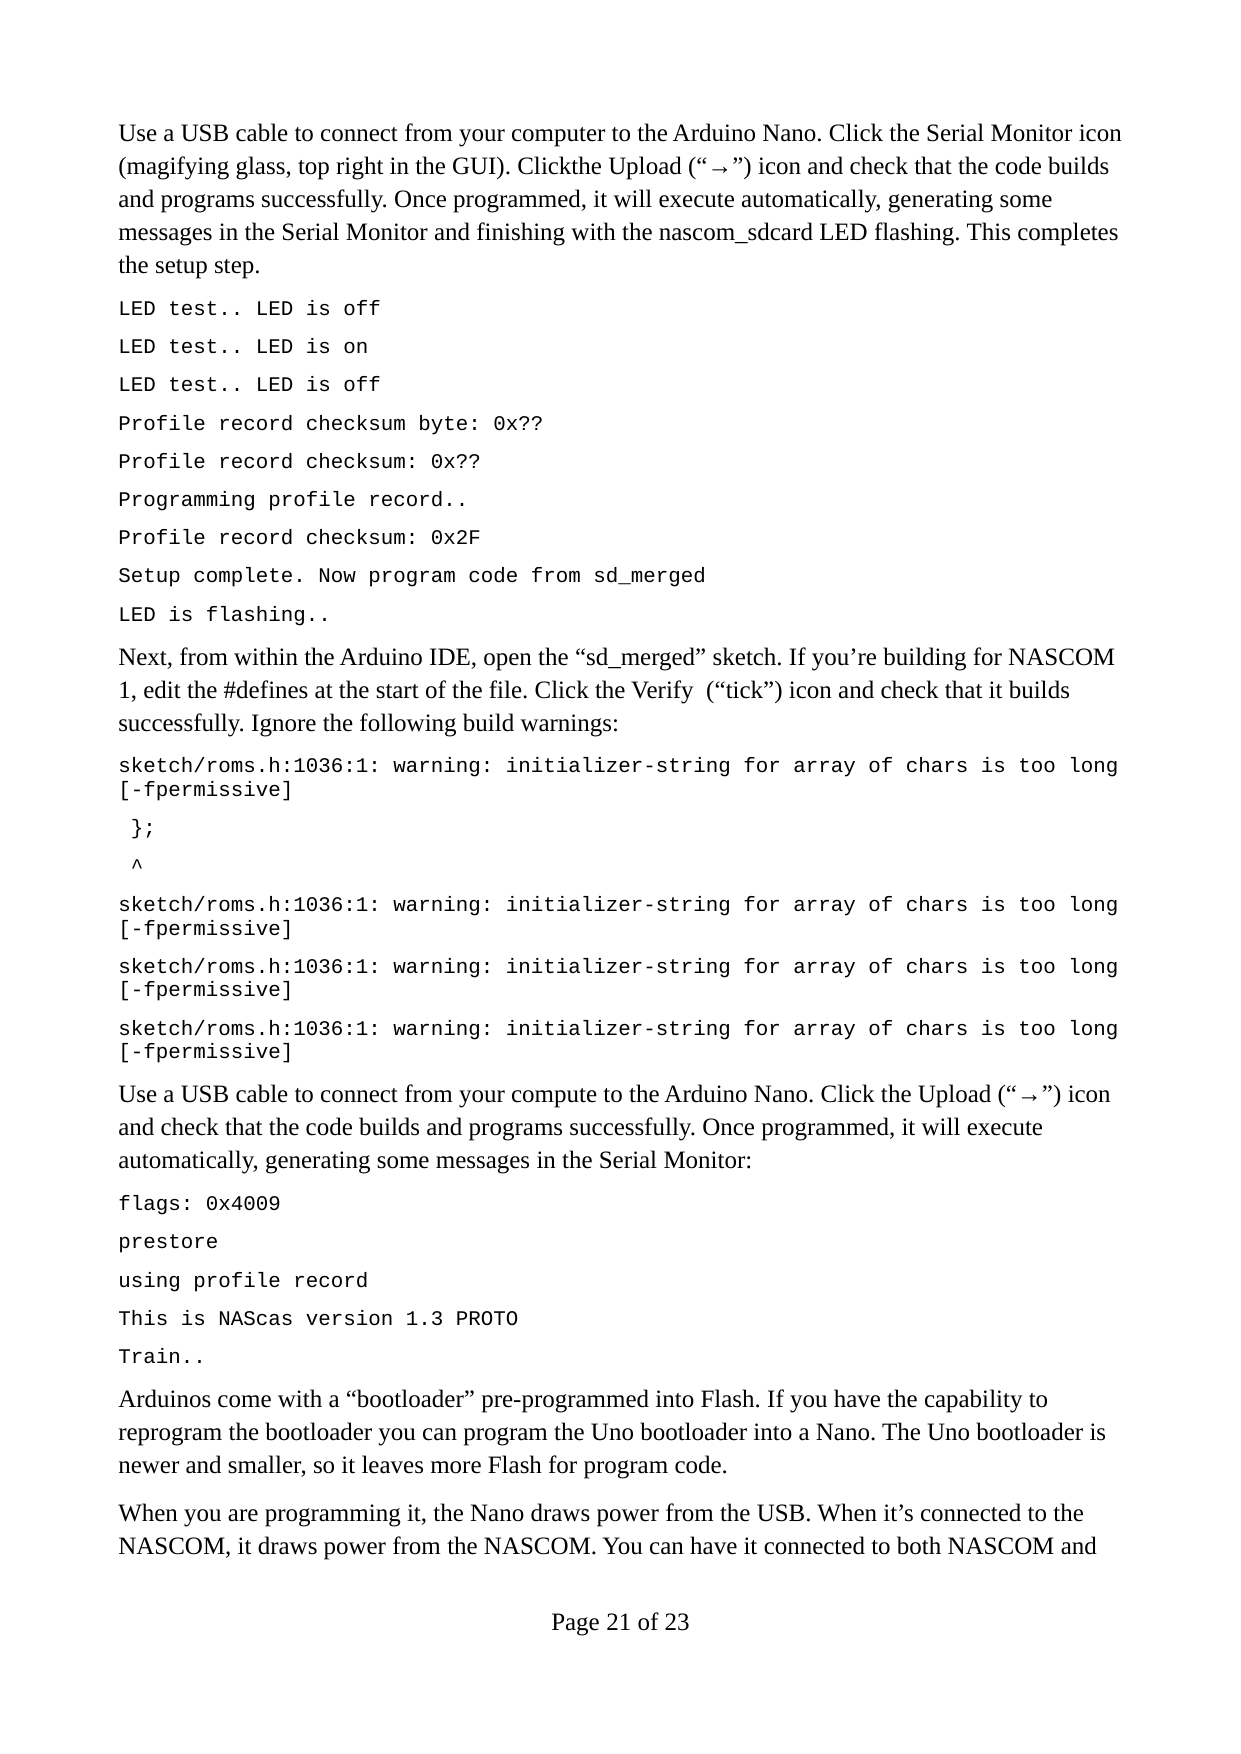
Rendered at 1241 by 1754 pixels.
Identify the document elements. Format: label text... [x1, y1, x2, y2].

text prestore [118, 1231, 1122, 1255]
text Next, from within the Arduino IDE, open the “sd_merged” sketch. If you’re building for NASCOM 1, edit the #defines at the start of the file. Click the Verify (“tick”) icon and check that it builds successfully. Ignore the following build warnings: [118, 642, 1122, 737]
text sketch/roms.h:1036:1: warning: initializer-string for array of chars is too long [-fpermissive] [118, 756, 1122, 803]
text sketch/roms.h:1036:1: warning: initializer-string for array of chars is too long [-fpermissive] [118, 956, 1122, 1003]
text LED is flashing.. [118, 604, 1122, 627]
text LED test.. LED is off [118, 298, 1122, 321]
text flags: 0x4009 [118, 1193, 1122, 1217]
text LED test.. LED is on [118, 336, 1122, 360]
text Profile record checksum: 0x2F [118, 527, 1122, 551]
text using profile record [118, 1269, 1122, 1293]
text When you are programming it, the Nano draws power from the USB. When it’s connected to the NASCOM, it draws power from the NASCOM. You can have it connected to both NASCOM and [118, 1498, 1122, 1560]
text Arduinos come with a “bootloader” pre-programmed into Flash. If you have the capability to reprogram the bootloader you can program the Uno bootloader into a Nano. The Uno bootloader is newer and smaller, so it leaves more Flash for program code. [118, 1384, 1122, 1479]
text This is NAScas version 1.3 PROTO [118, 1308, 1122, 1331]
text sketch/roms.h:1036:1: warning: initializer-string for array of chars is too long [-fpermissive] [118, 1018, 1122, 1065]
text ^ [118, 856, 1122, 879]
text Setup complete. Now program code from sd_merged [118, 565, 1122, 589]
text Profile record checksum byte: 0x?? [118, 412, 1122, 436]
text Profile record checksum: 0x?? [118, 451, 1122, 474]
text LED test.. LED is off [118, 374, 1122, 398]
text sketch/roms.h:1036:1: warning: initializer-string for array of chars is too long [-fpermissive] [118, 894, 1122, 941]
text Use a USB cable to connect from your computer to the Arduino Nano. Click the Serial Monitor icon (magifying glass, top right in the GUI). Clickthe Upload (“→”) icon and check that the code builds and programs successfully. Once programmed, it will execute automatically, generating some messages in the Serial Monitor and finishing with the nascom_sdcard LED flashing. This completes the setup step. [118, 118, 1122, 279]
text Train.. [118, 1346, 1122, 1370]
text }; [118, 817, 1122, 841]
text Use a USB cable to connect from your compute to the Arduino Nano. Click the Upload (“→”) icon and check that the code builds and programs successfully. Once programmed, it will execute automatically, generating some messages in the Serial Monitor: [118, 1079, 1122, 1174]
text Programming profile record.. [118, 489, 1122, 513]
